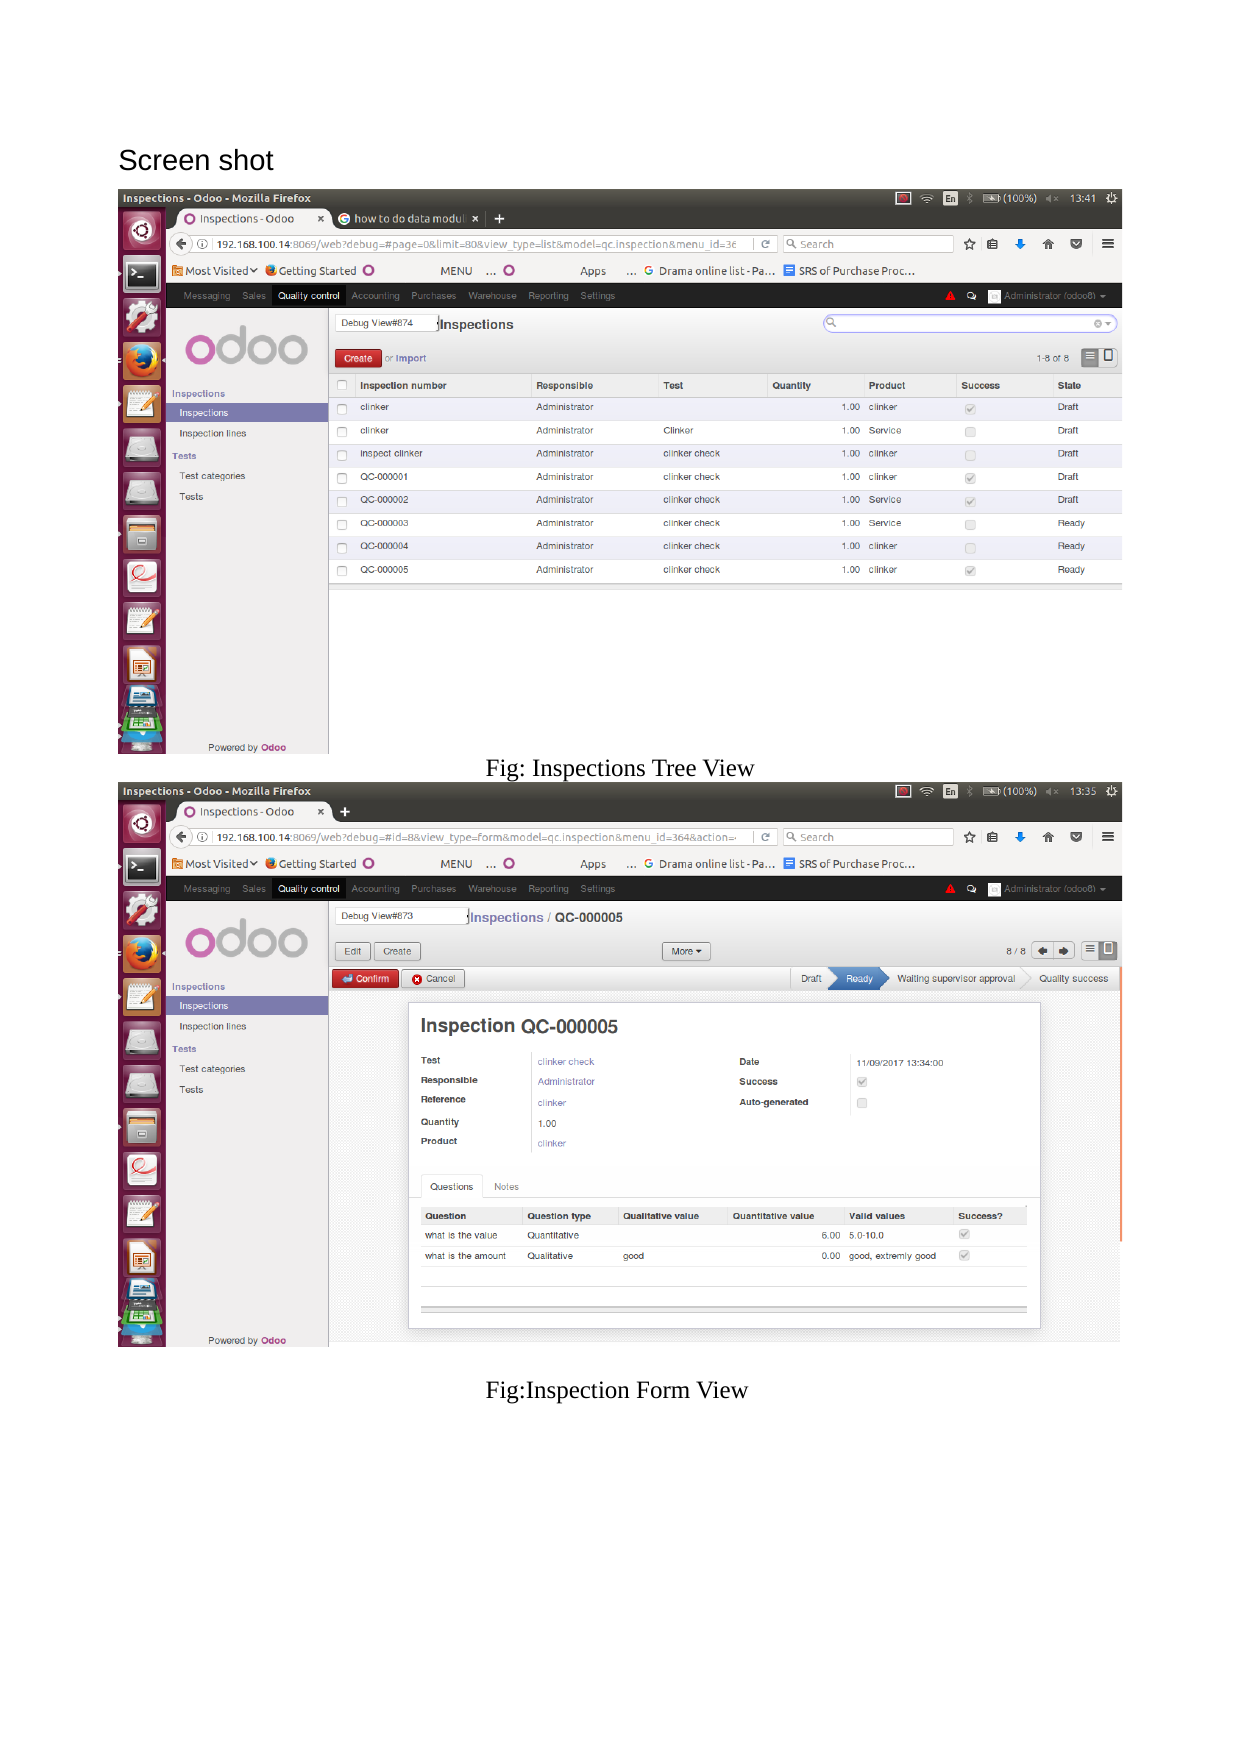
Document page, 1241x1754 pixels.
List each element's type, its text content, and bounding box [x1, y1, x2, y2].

picture [118, 782, 1123, 1347]
text Fig:Inspection Form View [118, 1375, 1122, 1404]
picture [118, 189, 1123, 754]
text Fig: Inspections Tree View [118, 754, 1122, 782]
subtitle Screen shot [118, 143, 1122, 177]
